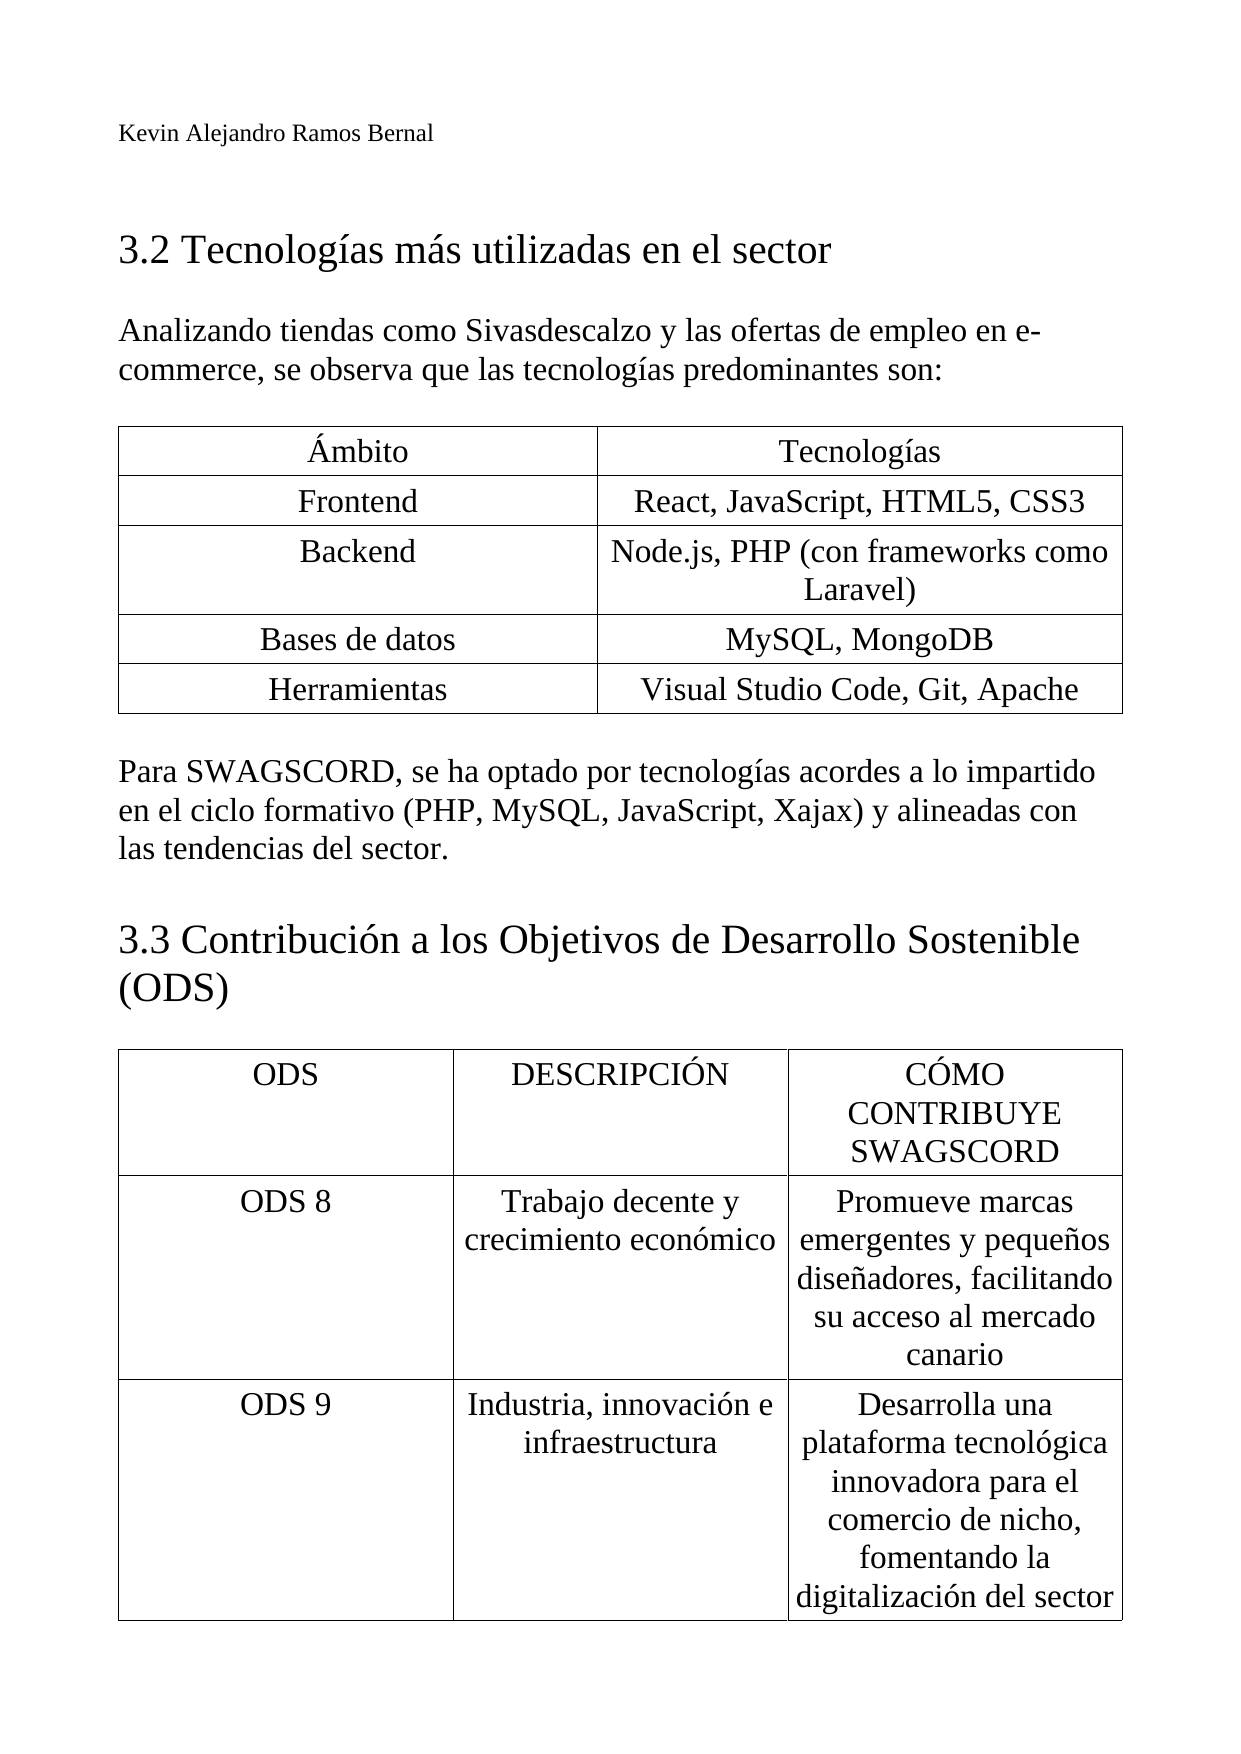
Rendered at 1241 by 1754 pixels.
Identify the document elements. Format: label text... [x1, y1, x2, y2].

table_cell Visual Studio Code, Git, Apache [598, 664, 1122, 713]
text Analizando tiendas como Sivasdescalzo y las ofertas de empleo en e-commerce, se observa que las tecnologías predominantes son: [118, 311, 1122, 387]
table_header Ámbito [119, 427, 597, 475]
table_cell Backend [119, 526, 597, 614]
table_cell Industria, innovación e infraestructura [454, 1380, 787, 1620]
table_cell Promueve marcas emergentes y pequeños diseñadores, facilitando su acceso al mercado canario [789, 1176, 1122, 1379]
table_cell Desarrolla una plataforma tecnológica innovadora para el comercio de nicho, fomentando la digitalización del sector [789, 1380, 1122, 1620]
table_header CÓMO CONTRIBUYE SWAGSCORD [789, 1050, 1122, 1175]
text Para SWAGSCORD, se ha optado por tecnologías acordes a lo impartido en el ciclo formativo (PHP, MySQL, JavaScript, Xajax) y alineadas con las tendencias del sector. [118, 752, 1122, 867]
table_cell MySQL, MongoDB [598, 615, 1122, 663]
table_cell Bases de datos [119, 615, 597, 663]
table_cell Node.js, PHP (con frameworks como Laravel) [598, 526, 1122, 614]
table_cell ODS 9 [119, 1380, 453, 1620]
text 3.3 Contribución a los Objetivos de Desarrollo Sostenible (ODS) [118, 915, 1122, 1011]
text 3.2 Tecnologías más utilizadas en el sector [118, 224, 1122, 272]
table_cell React, JavaScript, HTML5, CSS3 [598, 476, 1122, 525]
table_header ODS [119, 1050, 453, 1175]
table_header DESCRIPCIÓN [454, 1050, 787, 1175]
table_header Tecnologías [598, 427, 1122, 475]
table_cell Frontend [119, 476, 597, 525]
table_cell Trabajo decente y crecimiento económico [454, 1176, 787, 1379]
table_cell ODS 8 [119, 1176, 453, 1379]
table_cell Herramientas [119, 664, 597, 713]
